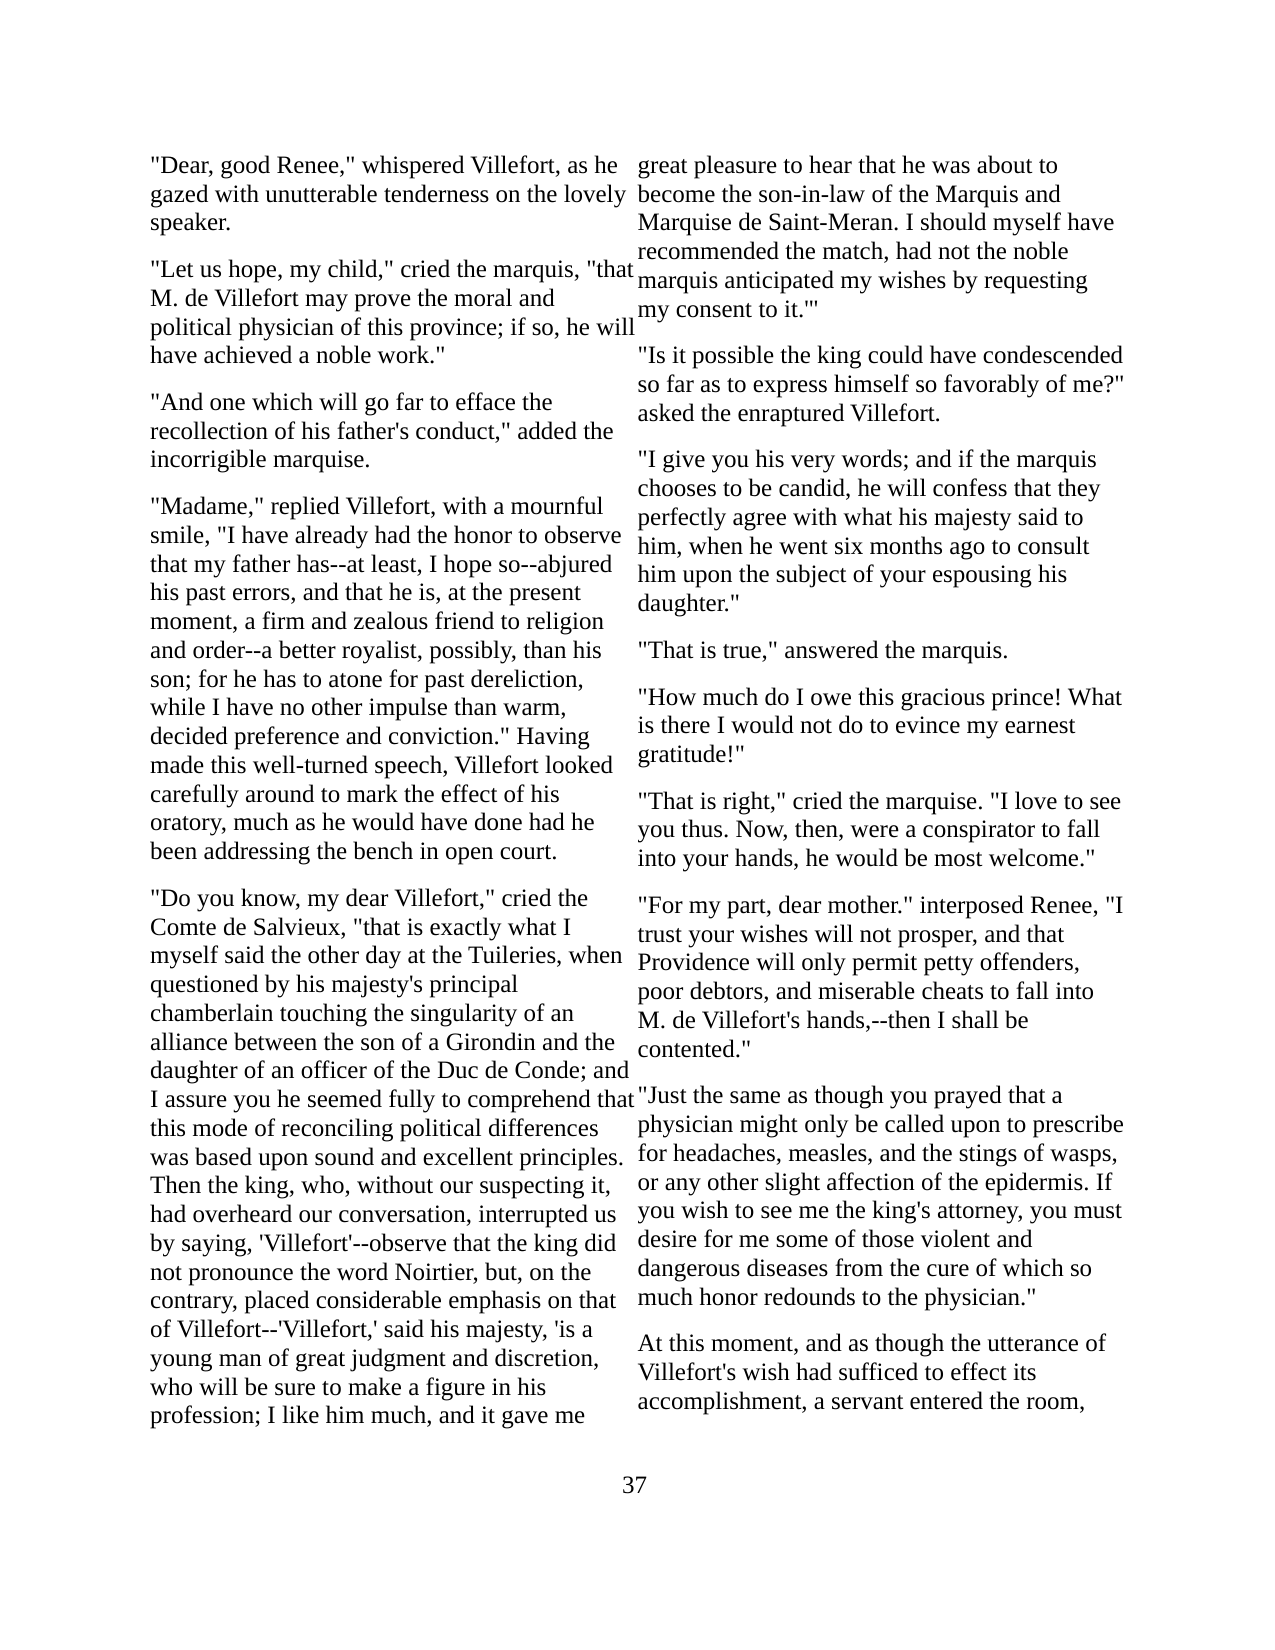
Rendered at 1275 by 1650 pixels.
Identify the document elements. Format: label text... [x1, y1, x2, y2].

text At this moment, and as though the utterance of Villefort's wish had sufficed to effect its accomplishment, a servant entered the room, [637, 1328, 1125, 1414]
text "That is true," answered the marquis. [637, 635, 1125, 664]
text "I give you his very words; and if the marquis chooses to be candid, he will confess that they perfectly agree with what his majesty said to him, when he went six months ago to consult him upon the subject of your espousing his daughter." [637, 444, 1125, 617]
text "For my part, dear mother." interposed Renee, "I trust your wishes will not prosper, and that Providence will only permit petty offenders, poor debtors, and miserable cheats to fall into M. de Villefort's hands,--then I shall be contented." [637, 890, 1125, 1062]
text great pleasure to hear that he was about to become the son-in-law of the Marquis and Marquise de Saint-Meran. I should myself have recommended the match, had not the noble marquis anticipated my wishes by requesting my consent to it.'" [637, 150, 1125, 322]
text "Let us hope, my child," cried the marquis, "that M. de Villefort may prove the moral and political physician of this province; if so, he will have achieved a noble work." [150, 254, 637, 369]
text "Dear, good Renee," whispered Villefort, as he gazed with unutterable tenderness on the lovely speaker. [150, 150, 637, 236]
text "That is right," cried the marquise. "I love to see you thus. Now, then, were a conspirator to fall into your hands, he would be most welcome." [637, 786, 1125, 872]
text "Just the same as though you prayed that a physician might only be called upon to prescribe for headaches, measles, and the stings of wasps, or any other slight affection of the epidermis. If you wish to see me the king's attorney, you must desire for me some of those violent and dangerous diseases from the cure of which so much honor redounds to the physician." [637, 1080, 1125, 1310]
text "Is it possible the king could have condescended so far as to express himself so favorably of me?" asked the enraptured Villefort. [637, 340, 1125, 427]
text "Madame," replied Villefort, with a mournful smile, "I have already had the honor to observe that my father has--at least, I hope so--abjured his past errors, and that he is, at the present moment, a firm and zealous friend to religion and order--a better royalist, possibly, than his son; for he has to atone for past dereliction, while I have no other impulse than warm, decided preference and conviction." Having made this well-turned speech, Villefort looked carefully around to mark the effect of his oratory, much as he would have done had he been addressing the bench in open court. [150, 491, 637, 865]
text "And one which will go far to efface the recollection of his father's conduct," added the incorrigible marquise. [150, 387, 637, 473]
text "Do you know, my dear Villefort," cried the Comte de Salvieux, "that is exactly what I myself said the other day at the Tuileries, when questioned by his majesty's principal chamberlain touching the singularity of an alliance between the son of a Girondin and the daughter of an officer of the Duc de Conde; and I assure you he seemed fully to comprehend that this mode of reconciling political differences was based upon sound and excellent principles. Then the king, who, without our suspecting it, had overheard our conversation, interrupted us by saying, 'Villefort'--observe that the king did not pronounce the word Noirtier, but, on the contrary, placed considerable emphasis on that of Villefort--'Villefort,' said his majesty, 'is a young man of great judgment and discretion, who will be sure to make a figure in his profession; I like him much, and it gave me [150, 883, 637, 1429]
text "How much do I owe this gracious prince! What is there I would not do to evince my earnest gratitude!" [637, 682, 1125, 768]
